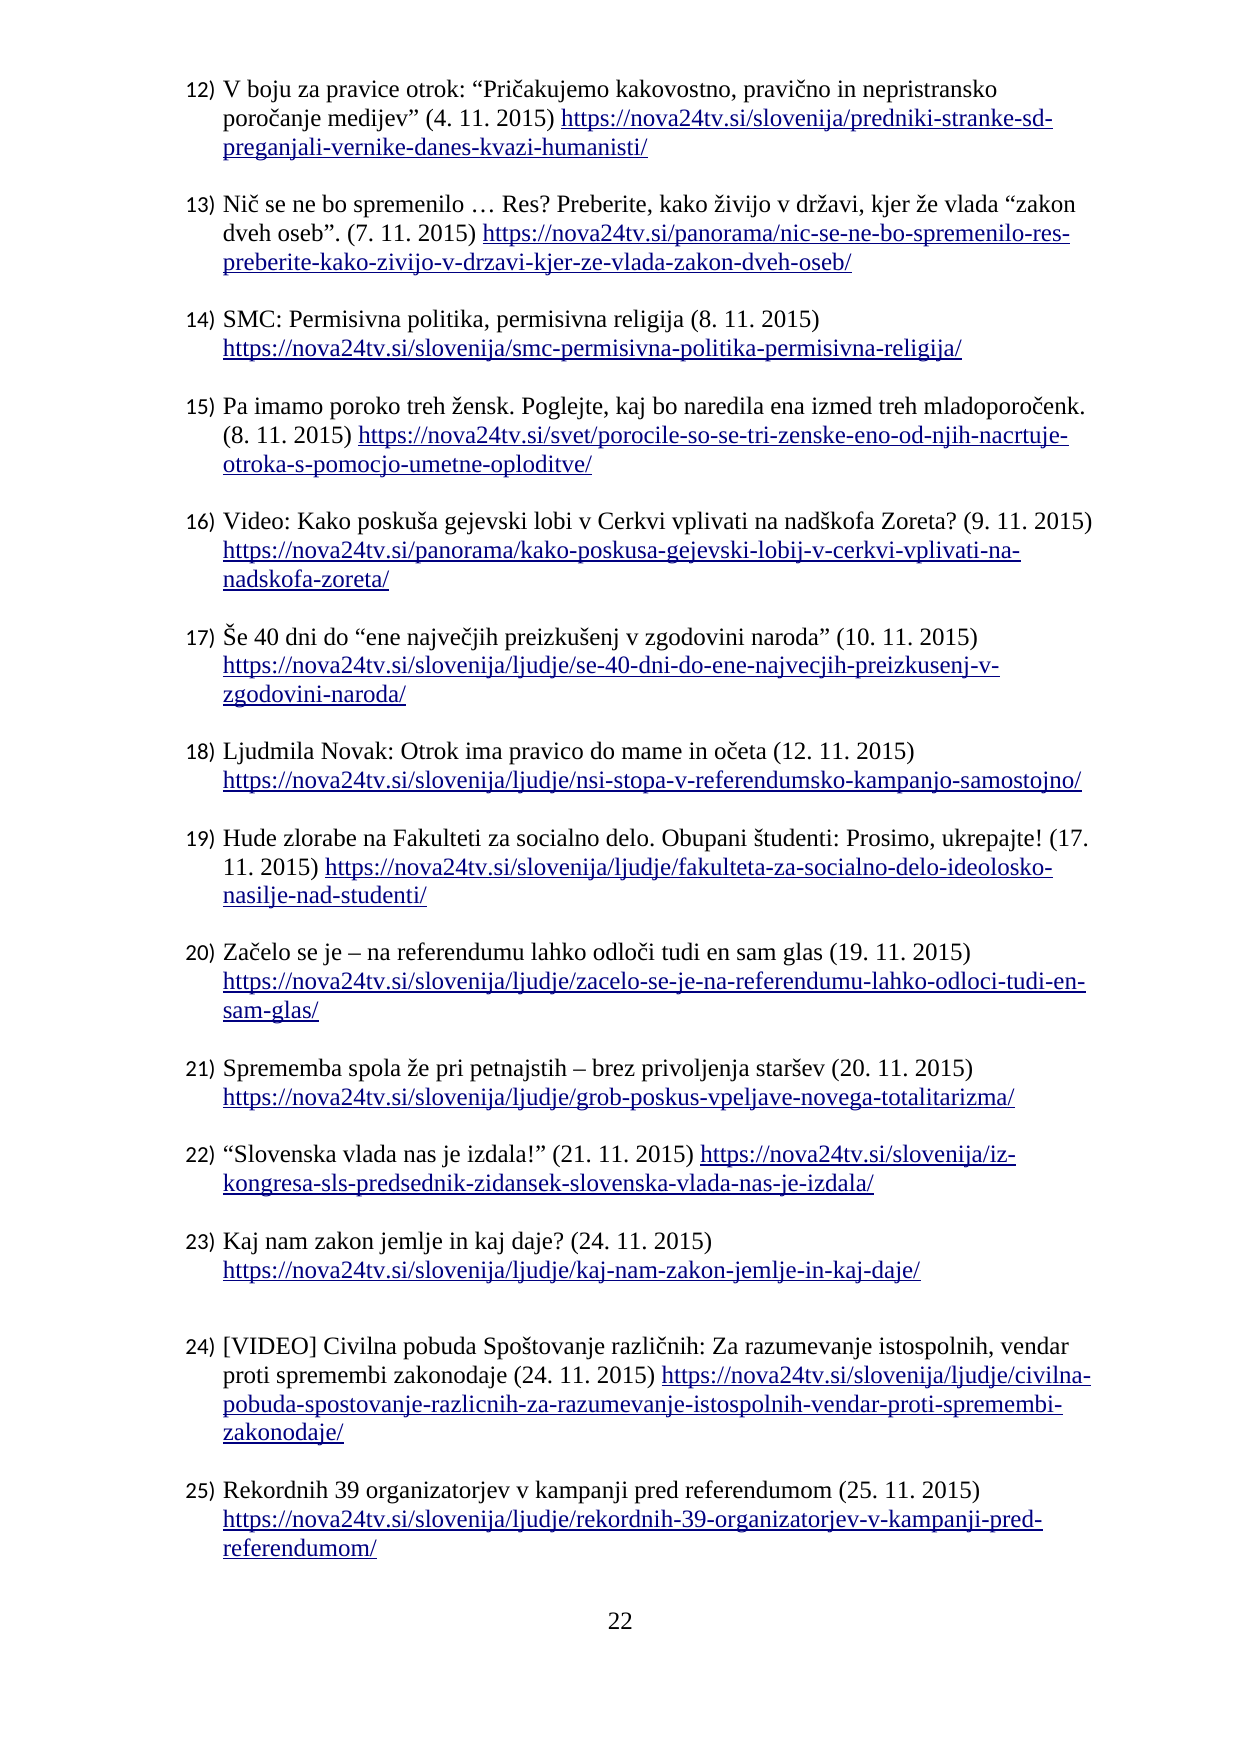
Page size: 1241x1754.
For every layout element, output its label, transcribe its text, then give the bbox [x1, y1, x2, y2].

list Kaj nam zakon jemlje in kaj daje? (24. 11. 2015) https://nova24tv.si/slovenija/ljudje/kaj-nam-zakon-jemlje-in-kaj-daje/ [185, 1226, 1093, 1283]
list SMC: Permisivna politika, permisivna religija (8. 11. 2015) https://nova24tv.si/slovenija/smc-permisivna-politika-permisivna-religija/ [185, 304, 1093, 362]
list Video: Kako poskuša gejevski lobi v Cerkvi vplivati na nadškofa Zoreta? (9. 11. 2015) https://nova24tv.si/panorama/kako-poskusa-gejevski-lobij-v-cerkvi-vplivati-na-nadskofa-zoreta/ [185, 506, 1093, 593]
list [VIDEO] Civilna pobuda Spoštovanje različnih: Za razumevanje istospolnih, vendar proti spremembi zakonodaje (24. 11. 2015) https://nova24tv.si/slovenija/ljudje/civilna-pobuda-spostovanje-razlicnih-za-razumevanje-istospolnih-vendar-proti-spremembi-zakonodaje/ [185, 1331, 1093, 1446]
list Pa imamo poroko treh žensk. Poglejte, kaj bo naredila ena izmed treh mladoporočenk. (8. 11. 2015) https://nova24tv.si/svet/porocile-so-se-tri-zenske-eno-od-njih-nacrtuje-otroka-s-pomocjo-umetne-oploditve/ [185, 391, 1093, 477]
list Ljudmila Novak: Otrok ima pravico do mame in očeta (12. 11. 2015) https://nova24tv.si/slovenija/ljudje/nsi-stopa-v-referendumsko-kampanjo-samostojno/ [185, 736, 1093, 794]
list Nič se ne bo spremenilo … Res? Preberite, kako živijo v državi, kjer že vlada “zakon dveh oseb”. (7. 11. 2015) https://nova24tv.si/panorama/nic-se-ne-bo-spremenilo-res-preberite-kako-zivijo-v-drzavi-kjer-ze-vlada-zakon-dveh-oseb/ [185, 189, 1093, 276]
list Rekordnih 39 organizatorjev v kampanji pred referendumom (25. 11. 2015) https://nova24tv.si/slovenija/ljudje/rekordnih-39-organizatorjev-v-kampanji-pred-referendumom/ [185, 1475, 1093, 1562]
list Začelo se je – na referendumu lahko odloči tudi en sam glas (19. 11. 2015) https://nova24tv.si/slovenija/ljudje/zacelo-se-je-na-referendumu-lahko-odloci-tudi-en-sam-glas/ [185, 937, 1093, 1024]
list Hude zlorabe na Fakulteti za socialno delo. Obupani študenti: Prosimo, ukrepajte! (17. 11. 2015) https://nova24tv.si/slovenija/ljudje/fakulteta-za-socialno-delo-ideolosko-nasilje-nad-studenti/ [185, 823, 1093, 909]
list “Slovenska vlada nas je izdala!” (21. 11. 2015) https://nova24tv.si/slovenija/iz-kongresa-sls-predsednik-zidansek-slovenska-vlada-nas-je-izdala/ [185, 1139, 1093, 1197]
list V boju za pravice otrok: “Pričakujemo kakovostno, pravično in nepristransko poročanje medijev” (4. 11. 2015) https://nova24tv.si/slovenija/predniki-stranke-sd-preganjali-vernike-danes-kvazi-humanisti/ [185, 74, 1093, 160]
list Še 40 dni do “ene največjih preizkušenj v zgodovini naroda” (10. 11. 2015) https://nova24tv.si/slovenija/ljudje/se-40-dni-do-ene-najvecjih-preizkusenj-v-zgodovini-naroda/ [185, 622, 1093, 708]
list Sprememba spola že pri petnajstih – brez privoljenja staršev (20. 11. 2015) https://nova24tv.si/slovenija/ljudje/grob-poskus-vpeljave-novega-totalitarizma/ [185, 1053, 1093, 1110]
